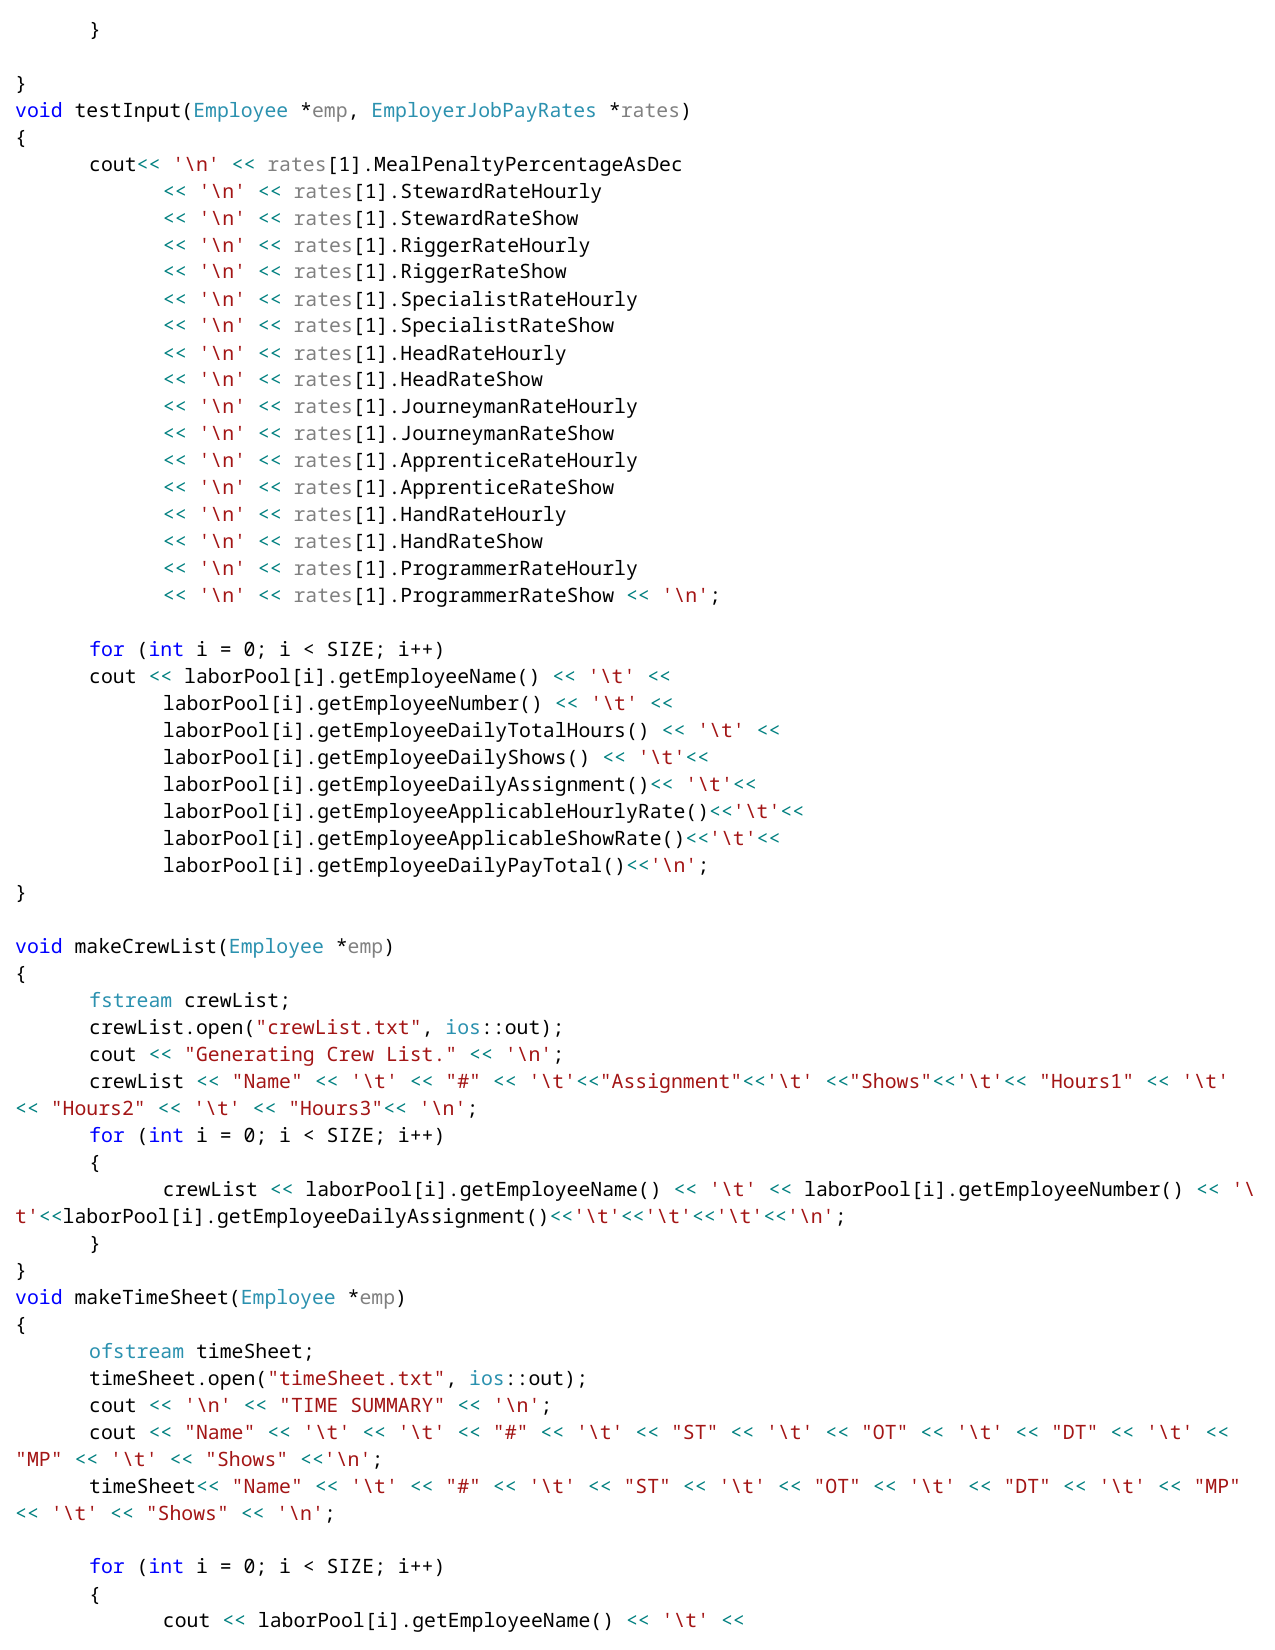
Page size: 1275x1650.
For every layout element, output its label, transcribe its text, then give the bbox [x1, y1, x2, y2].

text << '\n' << rates[1].JourneymanRateShow [15, 420, 1260, 447]
text for (int i = 0; i < SIZE; i++) [15, 1553, 1260, 1580]
text laborPool[i].getEmployeeNumber() << '\t' << [15, 689, 1260, 716]
text laborPool[i].getEmployeeDailyAssignment()<< '\t'<< [15, 770, 1260, 797]
text cout << "Generating Crew List." << '\n'; [15, 1040, 1260, 1067]
text << '\n' << rates[1].HeadRateHourly [15, 339, 1260, 366]
text { [15, 959, 1260, 986]
text << '\n' << rates[1].SpecialistRateShow [15, 312, 1260, 339]
text << '\n' << rates[1].SpecialistRateHourly [15, 285, 1260, 312]
text void makeCrewList(Employee *emp) [15, 932, 1260, 959]
text cout << '\n' << "TIME SUMMARY" << '\n'; [15, 1391, 1260, 1418]
text for (int i = 0; i < SIZE; i++) [15, 1121, 1260, 1148]
text fstream crewList; [15, 986, 1260, 1013]
text cout << "Name" << '\t' << '\t' << "#" << '\t' << "ST" << '\t' << "OT" << '\t' << "DT" << '\t' << "MP" << '\t' << "Shows" <<'\n'; [15, 1418, 1260, 1472]
text << '\n' << rates[1].ProgrammerRateHourly [15, 554, 1260, 582]
text crewList.open("crewList.txt", ios::out); [15, 1013, 1260, 1040]
text for (int i = 0; i < SIZE; i++) [15, 636, 1260, 662]
text << '\n' << rates[1].HandRateShow [15, 528, 1260, 554]
text { [15, 1580, 1260, 1607]
text crewList << "Name" << '\t' << "#" << '\t'<<"Assignment"<<'\t' <<"Shows"<<'\t'<< "Hours1" << '\t' << "Hours2" << '\t' << "Hours3"<< '\n'; [15, 1067, 1260, 1121]
text ofstream timeSheet; [15, 1337, 1260, 1364]
text cout << laborPool[i].getEmployeeName() << '\t' << [15, 1607, 1260, 1634]
text laborPool[i].getEmployeeDailyPayTotal()<<'\n'; [15, 851, 1260, 878]
text cout<< '\n' << rates[1].MealPenaltyPercentageAsDec [15, 150, 1260, 177]
text << '\n' << rates[1].JourneymanRateHourly [15, 393, 1260, 420]
text << '\n' << rates[1].ApprenticeRateShow [15, 474, 1260, 501]
text cout << laborPool[i].getEmployeeName() << '\t' << [15, 662, 1260, 689]
text << '\n' << rates[1].HeadRateShow [15, 366, 1260, 393]
text crewList << laborPool[i].getEmployeeName() << '\t' << laborPool[i].getEmployeeNumber() << '\t'<<laborPool[i].getEmployeeDailyAssignment()<<'\t'<<'\t'<<'\t'<<'\n'; [15, 1175, 1260, 1229]
text laborPool[i].getEmployeeApplicableHourlyRate()<<'\t'<< [15, 797, 1260, 824]
text laborPool[i].getEmployeeDailyShows() << '\t'<< [15, 743, 1260, 770]
text } [15, 15, 1260, 42]
text } [15, 878, 1260, 905]
text } [15, 1229, 1260, 1256]
text { [15, 1310, 1260, 1337]
text << '\n' << rates[1].RiggerRateShow [15, 258, 1260, 285]
text timeSheet.open("timeSheet.txt", ios::out); [15, 1364, 1260, 1391]
text << '\n' << rates[1].ProgrammerRateShow << '\n'; [15, 582, 1260, 608]
text << '\n' << rates[1].HandRateHourly [15, 501, 1260, 528]
text << '\n' << rates[1].StewardRateShow [15, 204, 1260, 231]
text laborPool[i].getEmployeeApplicableShowRate()<<'\t'<< [15, 824, 1260, 851]
text timeSheet<< "Name" << '\t' << "#" << '\t' << "ST" << '\t' << "OT" << '\t' << "DT" << '\t' << "MP" << '\t' << "Shows" << '\n'; [15, 1472, 1260, 1526]
text laborPool[i].getEmployeeDailyTotalHours() << '\t' << [15, 716, 1260, 743]
text << '\n' << rates[1].StewardRateHourly [15, 177, 1260, 204]
text { [15, 123, 1260, 150]
text << '\n' << rates[1].RiggerRateHourly [15, 231, 1260, 258]
text void makeTimeSheet(Employee *emp) [15, 1283, 1260, 1310]
text { [15, 1148, 1260, 1175]
text void testInput(Employee *emp, EmployerJobPayRates *rates) [15, 96, 1260, 123]
text } [15, 69, 1260, 96]
text << '\n' << rates[1].ApprenticeRateHourly [15, 447, 1260, 474]
text } [15, 1256, 1260, 1283]
